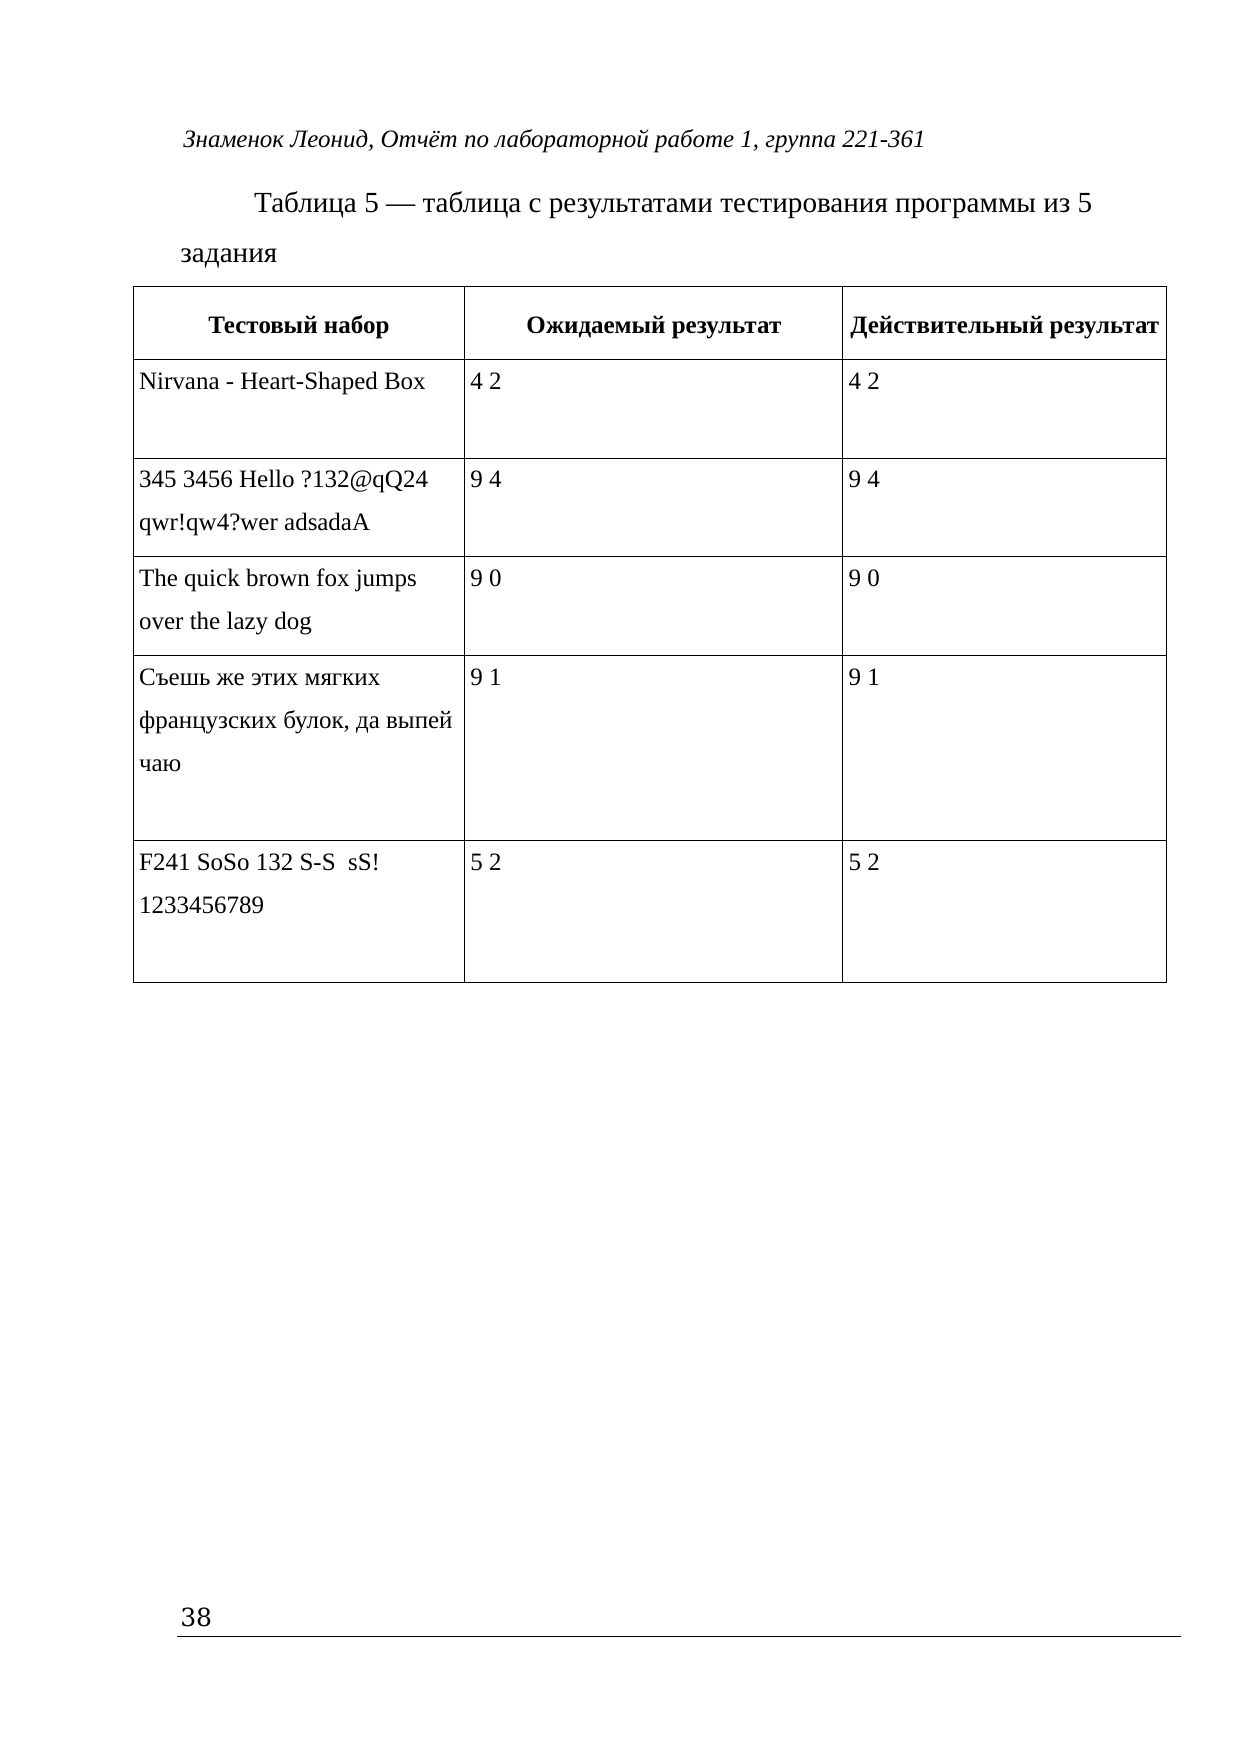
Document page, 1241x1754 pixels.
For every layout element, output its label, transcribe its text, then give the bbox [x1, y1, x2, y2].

table_cell 345 3456 Hello ?132@qQ24 qwr!qw4?wer adsadaA [134, 459, 464, 556]
table_cell 5 2 [465, 841, 842, 982]
table_header Тестовый набор [134, 287, 464, 359]
text Таблица 5 — таблица с результатами тестирования программы из 5 задания [180, 185, 1178, 269]
table_cell 9 0 [465, 557, 842, 655]
table_cell 5 2 [843, 841, 1166, 982]
table_cell F241 SoSo 132 S-S sS! 1233456789 [134, 841, 464, 982]
table_cell 4 2 [465, 360, 842, 458]
table_cell Nirvana - Heart-Shaped Box [134, 360, 464, 458]
table_cell The quick brown fox jumps over the lazy dog [134, 557, 464, 655]
table_cell 4 2 [843, 360, 1166, 458]
table_cell 9 1 [843, 656, 1166, 840]
table_header Ожидаемый результат [465, 287, 842, 359]
table_cell Съешь же этих мягких французских булок, да выпей чаю [134, 656, 464, 840]
table_cell 9 1 [465, 656, 842, 840]
table_header Действительный результат [843, 287, 1166, 359]
table_cell 9 4 [465, 459, 842, 556]
table_cell 9 4 [843, 459, 1166, 556]
table_cell 9 0 [843, 557, 1166, 655]
